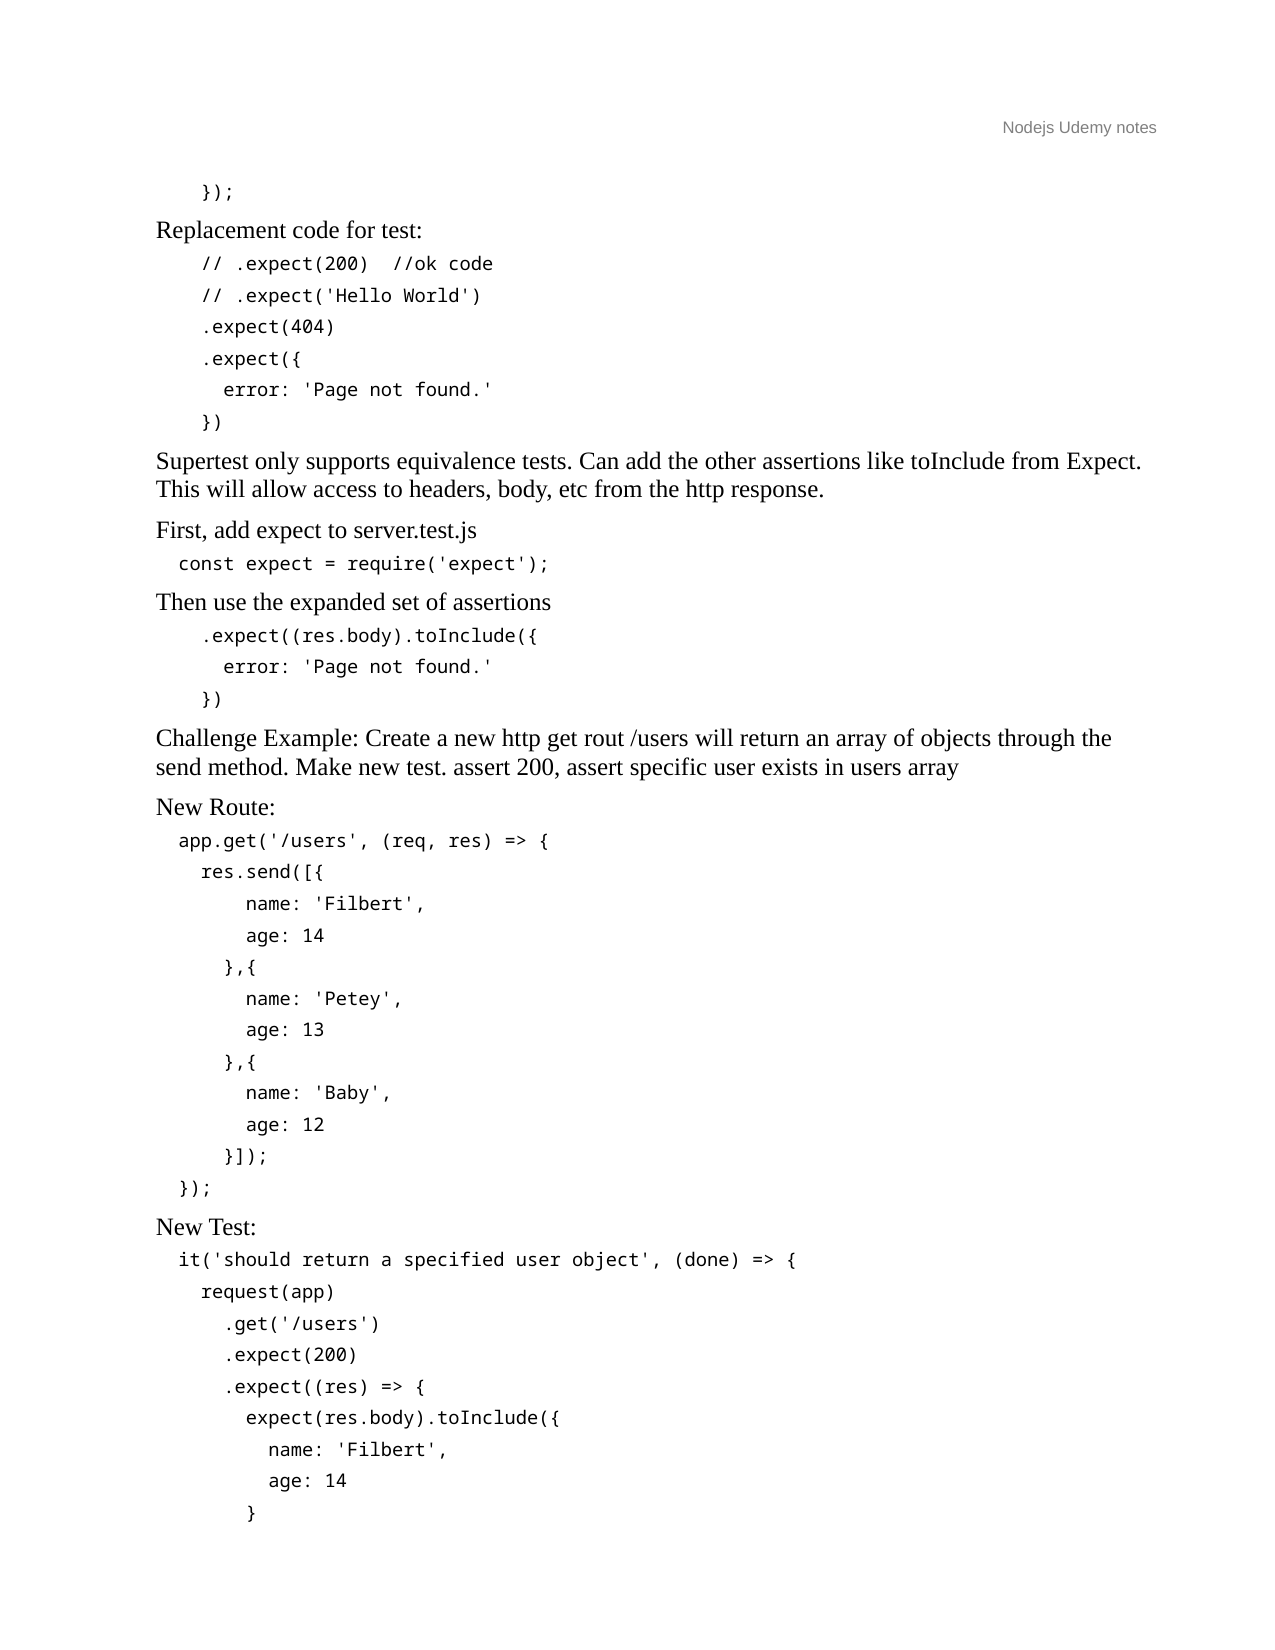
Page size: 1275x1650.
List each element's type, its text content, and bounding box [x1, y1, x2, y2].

text name: 'Filbert', [178, 890, 1157, 916]
text .expect(404) [178, 313, 1157, 339]
text },{ [178, 953, 1157, 979]
text const expect = require('expect'); [178, 550, 1157, 576]
text .expect(200) [178, 1341, 1157, 1367]
text // .expect(200) //ok code [178, 250, 1157, 276]
text Supertest only supports equivalence tests. Can add the other assertions like toInclude from Expect. This will allow access to headers, body, etc from the http response. [156, 446, 1157, 503]
text request(app) [178, 1278, 1157, 1304]
text }) [178, 685, 1157, 711]
text age: 12 [178, 1111, 1157, 1137]
text error: 'Page not found.' [178, 377, 1157, 402]
text .get('/users') [178, 1310, 1157, 1335]
text Challenge Example: Create a new http get rout /users will return an array of objects through the send method. Make new test. assert 200, assert specific user exists in users array [156, 723, 1157, 780]
text // .expect('Hello World') [178, 282, 1157, 307]
text .expect((res.body).toInclude({ [178, 622, 1157, 648]
text } [178, 1499, 1157, 1525]
text }); [178, 1174, 1157, 1200]
text .expect((res) => { [178, 1373, 1157, 1398]
text .expect({ [178, 345, 1157, 371]
text name: 'Filbert', [178, 1436, 1157, 1462]
text New Route: [156, 792, 1157, 821]
text },{ [178, 1048, 1157, 1074]
text age: 14 [178, 1468, 1157, 1493]
text First, add expect to server.test.js [156, 515, 1157, 544]
text age: 14 [178, 922, 1157, 947]
text res.send([{ [178, 859, 1157, 884]
text app.get('/users', (req, res) => { [178, 827, 1157, 853]
text New Test: [156, 1212, 1157, 1241]
text }); [178, 178, 1157, 204]
text Replacement code for test: [156, 216, 1157, 244]
text }) [178, 408, 1157, 434]
text name: 'Petey', [178, 985, 1157, 1011]
text }]); [178, 1143, 1157, 1168]
text expect(res.body).toInclude({ [178, 1404, 1157, 1430]
text Then use the expanded set of assertions [156, 587, 1157, 616]
text age: 13 [178, 1017, 1157, 1042]
text it('should return a specified user object', (done) => { [178, 1247, 1157, 1272]
text name: 'Baby', [178, 1080, 1157, 1105]
text error: 'Page not found.' [178, 654, 1157, 679]
